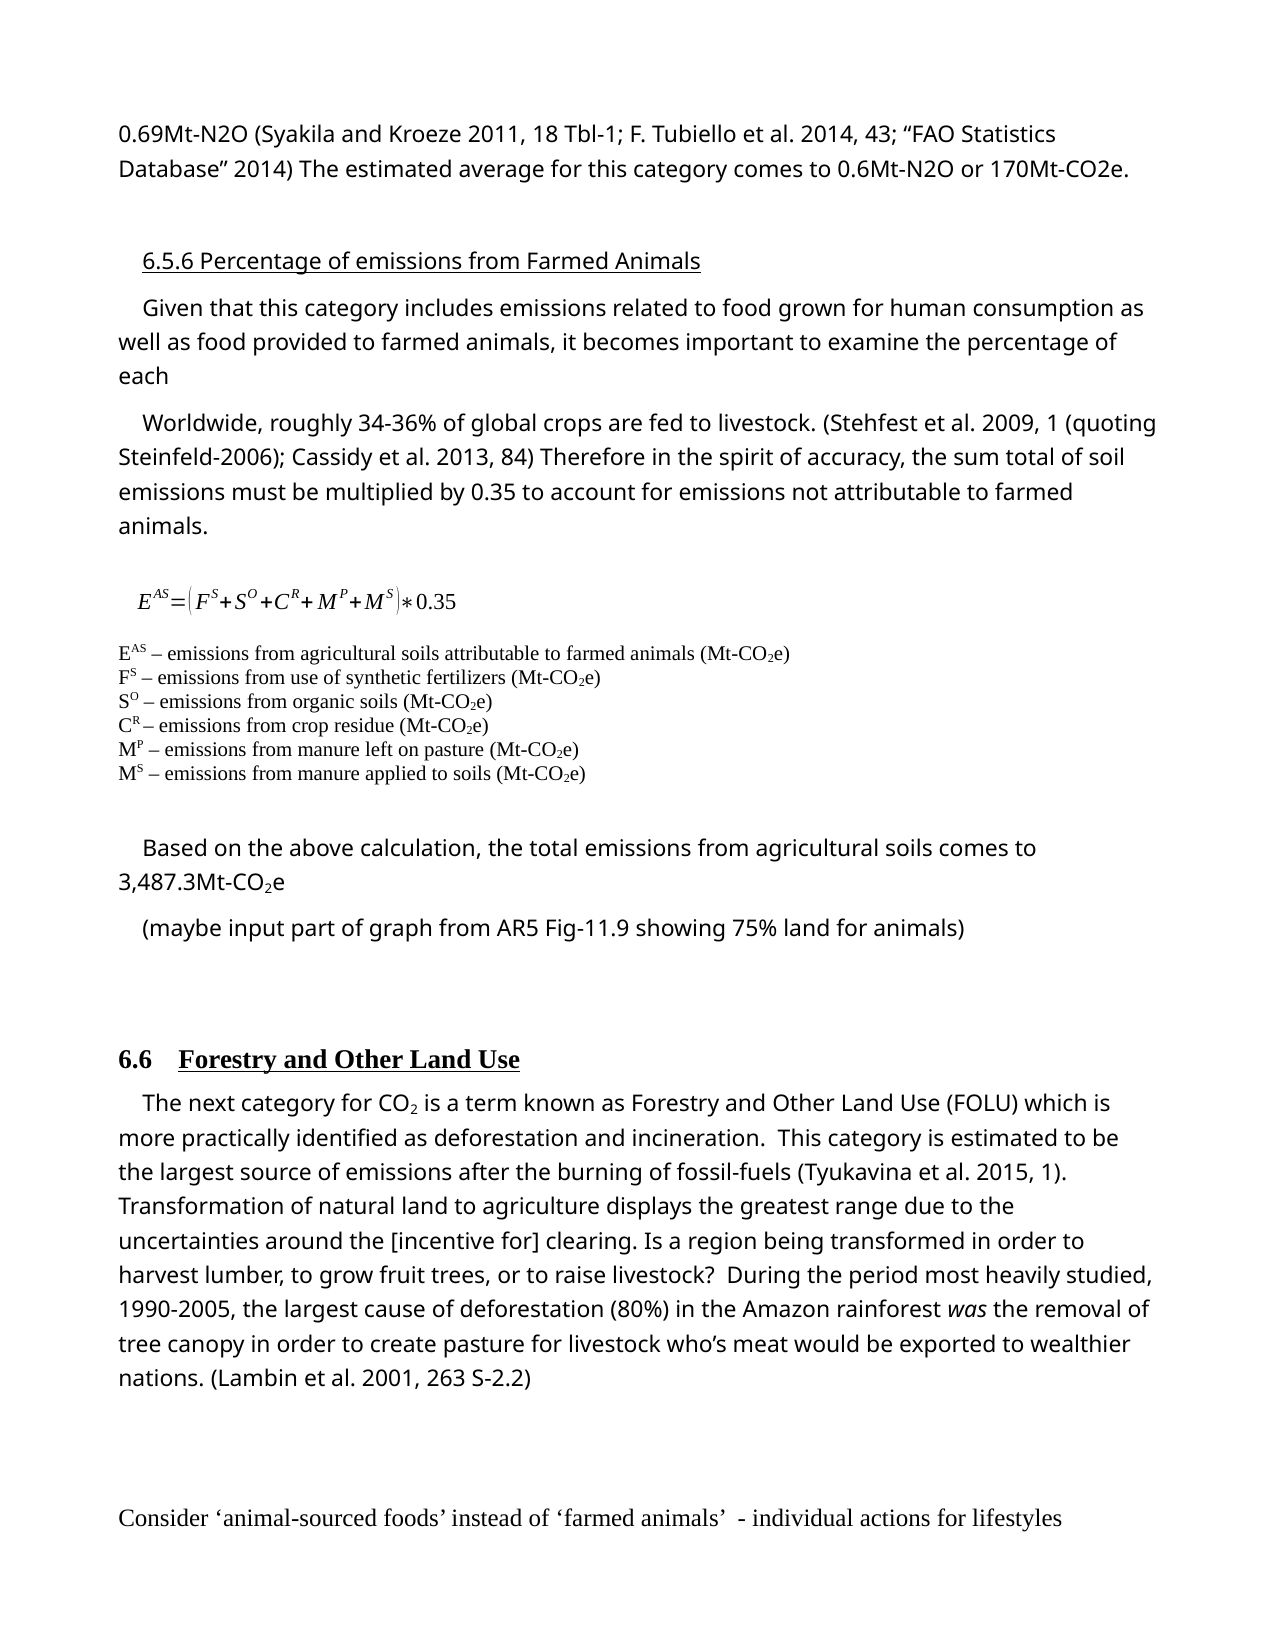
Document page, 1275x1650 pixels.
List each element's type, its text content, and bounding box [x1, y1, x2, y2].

text 6.5.6 Percentage of emissions from Farmed Animals [118, 245, 1157, 276]
subtitle Forestry and Other Land Use [118, 1043, 1157, 1075]
text Given that this category includes emissions related to food grown for human consumption as well as food provided to farmed animals, it becomes important to examine the percentage of each [118, 292, 1157, 392]
text The next category for CO2 is a term known as Forestry and Other Land Use (FOLU) which is more practically identified as deforestation and incineration. This category is estimated to be the largest source of emissions after the burning of fossil-fuels (Tyukavina et al. 2015, 1). Transformation of natural land to agriculture displays the greatest range due to the uncertainties around the [incentive for] clearing. Is a region being transformed in order to harvest lumber, to grow fruit trees, or to raise livestock? During the period most heavily studied, 1990-2005, the largest cause of deforestation (80%) in the Amazon rainforest was the removal of tree canopy in order to create pasture for livestock who’s meat would be exported to wealthier nations. (Lambin et al. 2001, 263 S-2.2) [118, 1087, 1157, 1393]
text EAS – emissions from agricultural soils attributable to farmed animals (Mt-CO2e) [118, 641, 1157, 665]
text Based on the above calculation, the total emissions from agricultural soils comes to 3,487.3Mt-CO2e [118, 832, 1157, 897]
text SO – emissions from organic soils (Mt-CO2e) [118, 689, 1157, 713]
text (maybe input part of graph from AR5 Fig-11.9 showing 75% land for animals) [118, 912, 1157, 943]
text Worldwide, roughly 34-36% of global crops are fed to livestock. (Stehfest et al. 2009, 1 (quoting Steinfeld-2006); Cassidy et al. 2013, 84) Therefore in the spirit of accuracy, the sum total of soil emissions must be multiplied by 0.35 to account for emissions not attributable to farmed animals. [118, 407, 1157, 541]
text 0.69Mt-N2O (Syakila and Kroeze 2011, 18 Tbl-1; F. Tubiello et al. 2014, 43; “FAO Statistics Database” 2014) The estimated average for this category comes to 0.6Mt-N2O or 170Mt-CO2e. [118, 118, 1157, 184]
text MS – emissions from manure applied to soils (Mt-CO2e) [118, 761, 1157, 785]
text FS – emissions from use of synthetic fertilizers (Mt-CO2e) [118, 665, 1157, 689]
text MP – emissions from manure left on pasture (Mt-CO2e) [118, 737, 1157, 761]
text CR – emissions from crop residue (Mt-CO2e) [118, 713, 1157, 737]
